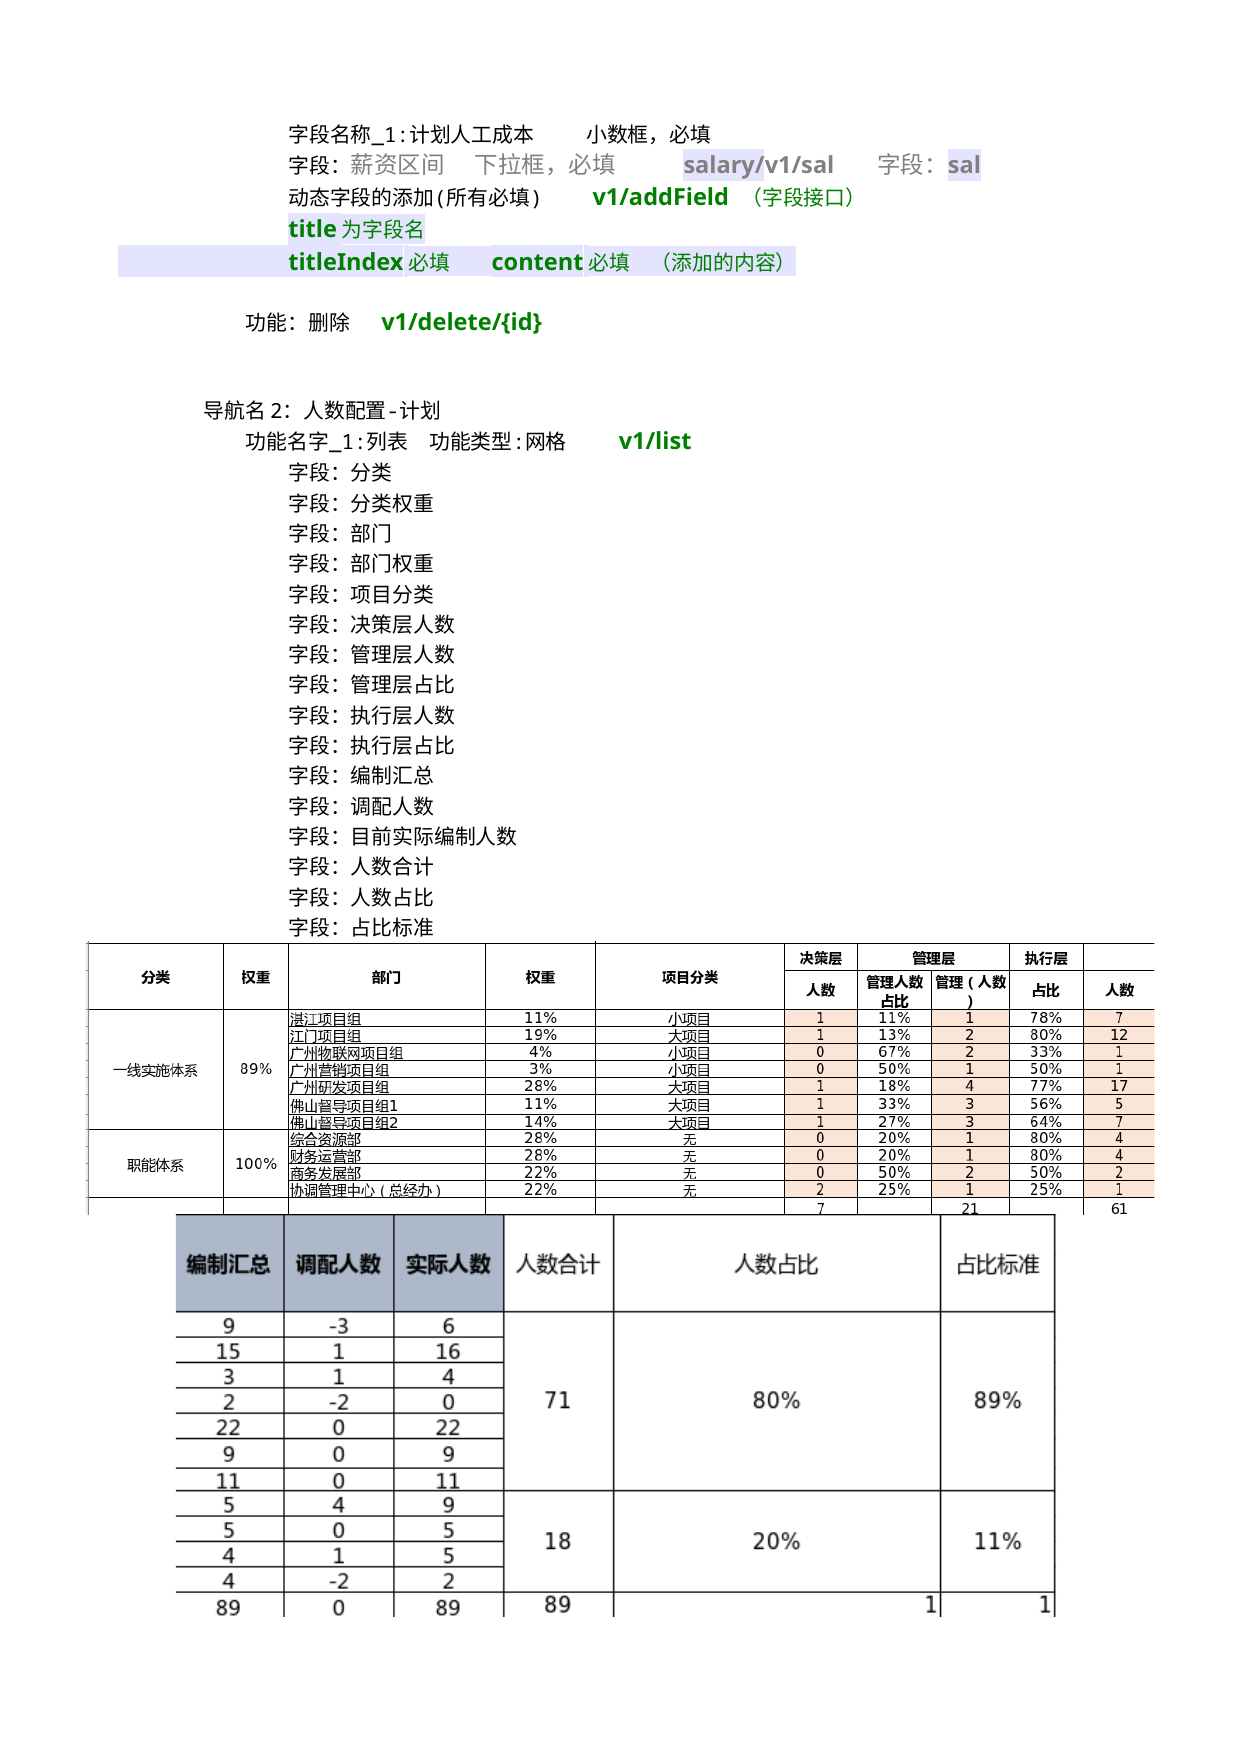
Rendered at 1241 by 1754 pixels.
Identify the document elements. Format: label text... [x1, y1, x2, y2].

text 字段：人数合计 [118, 851, 1122, 881]
text titleIndex必填 content必填 （添加的内容） [118, 245, 1122, 277]
text 字段：分类权重 [118, 487, 1122, 517]
text 字段：部门 [118, 517, 1122, 547]
text 字段：编制汇总 [118, 760, 1122, 790]
text 字段：占比标准 [118, 911, 1122, 941]
text 功能：删除 v1/delete/{id} [118, 305, 1122, 337]
text 字段：执行层占比 [118, 729, 1122, 760]
picture [85, 941, 1155, 1617]
text 字段：管理层占比 [118, 669, 1122, 699]
text 字段：执行层人数 [118, 699, 1122, 729]
text 字段：项目分类 [118, 578, 1122, 608]
text 字段：管理层人数 [118, 638, 1122, 669]
text 字段名称_1:计划人工成本 小数框，必填 [118, 118, 1122, 148]
text 字段：部门权重 [118, 547, 1122, 578]
text 字段：分类 [118, 457, 1122, 487]
text title为字段名 [118, 213, 1122, 245]
text 字段：决策层人数 [118, 608, 1122, 638]
text 功能名字_1:列表 功能类型:网格 v1/list [118, 424, 1122, 457]
text 字段：人数占比 [118, 881, 1122, 911]
text 字段：调配人数 [118, 790, 1122, 820]
text 动态字段的添加(所有必填) v1/addField （字段接口） [118, 181, 1122, 213]
text 字段：薪资区间 下拉框，必填 salary/v1/sal 字段：sal [118, 148, 1122, 181]
text 字段：目前实际编制人数 [118, 820, 1122, 851]
text 导航名2：人数配置-计划 [118, 394, 1122, 424]
